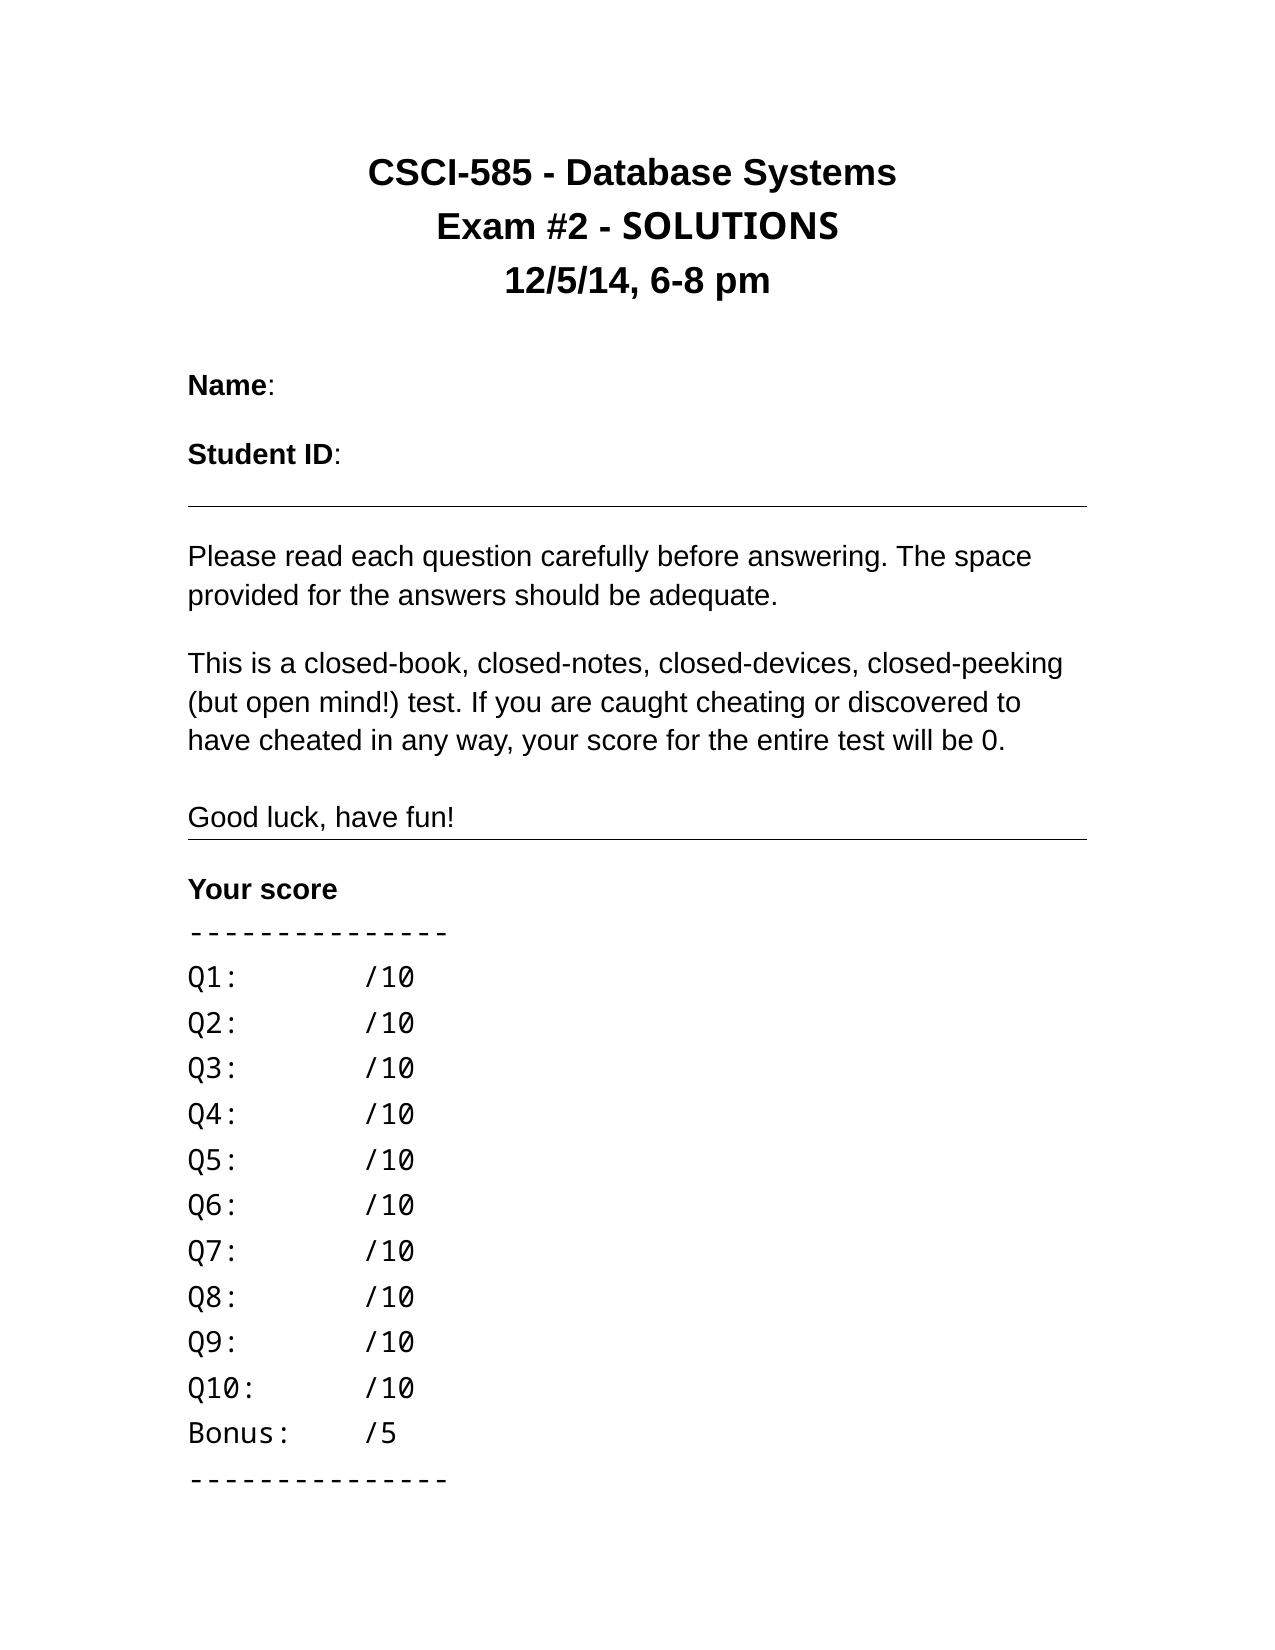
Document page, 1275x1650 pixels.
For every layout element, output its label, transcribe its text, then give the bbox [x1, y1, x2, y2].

text Q7: /10 [187, 1230, 1087, 1270]
text Q10: /10 [187, 1367, 1087, 1407]
text Q2: /10 [187, 1002, 1087, 1042]
text Exam #2 - SOLUTIONS [187, 199, 1087, 251]
text Student ID: [187, 437, 1087, 471]
text Q4: /10 [187, 1093, 1087, 1133]
text This is a closed-book, closed-notes, closed-devices, closed-peeking (but open mind!) test. If you are caught cheating or discovered to have cheated in any way, your score for the entire test will be 0. [187, 646, 1087, 757]
text CSCI-585 - Database Systems [187, 150, 1087, 193]
text --------------- [187, 911, 1087, 951]
text Q9: /10 [187, 1322, 1087, 1361]
text 12/5/14, 6-8 pm [187, 258, 1087, 301]
text --------------- [187, 1458, 1087, 1498]
text Q3: /10 [187, 1048, 1087, 1087]
text Q8: /10 [187, 1276, 1087, 1316]
text Your score [187, 872, 1087, 906]
text Q1: /10 [187, 957, 1087, 996]
text Q5: /10 [187, 1139, 1087, 1179]
text Q6: /10 [187, 1185, 1087, 1224]
text Good luck, have fun! [187, 801, 1087, 834]
text Please read each question carefully before answering. The space provided for the answers should be adequate. [187, 539, 1087, 611]
text Name: [187, 368, 1087, 402]
text Bonus: /5 [187, 1413, 1087, 1452]
